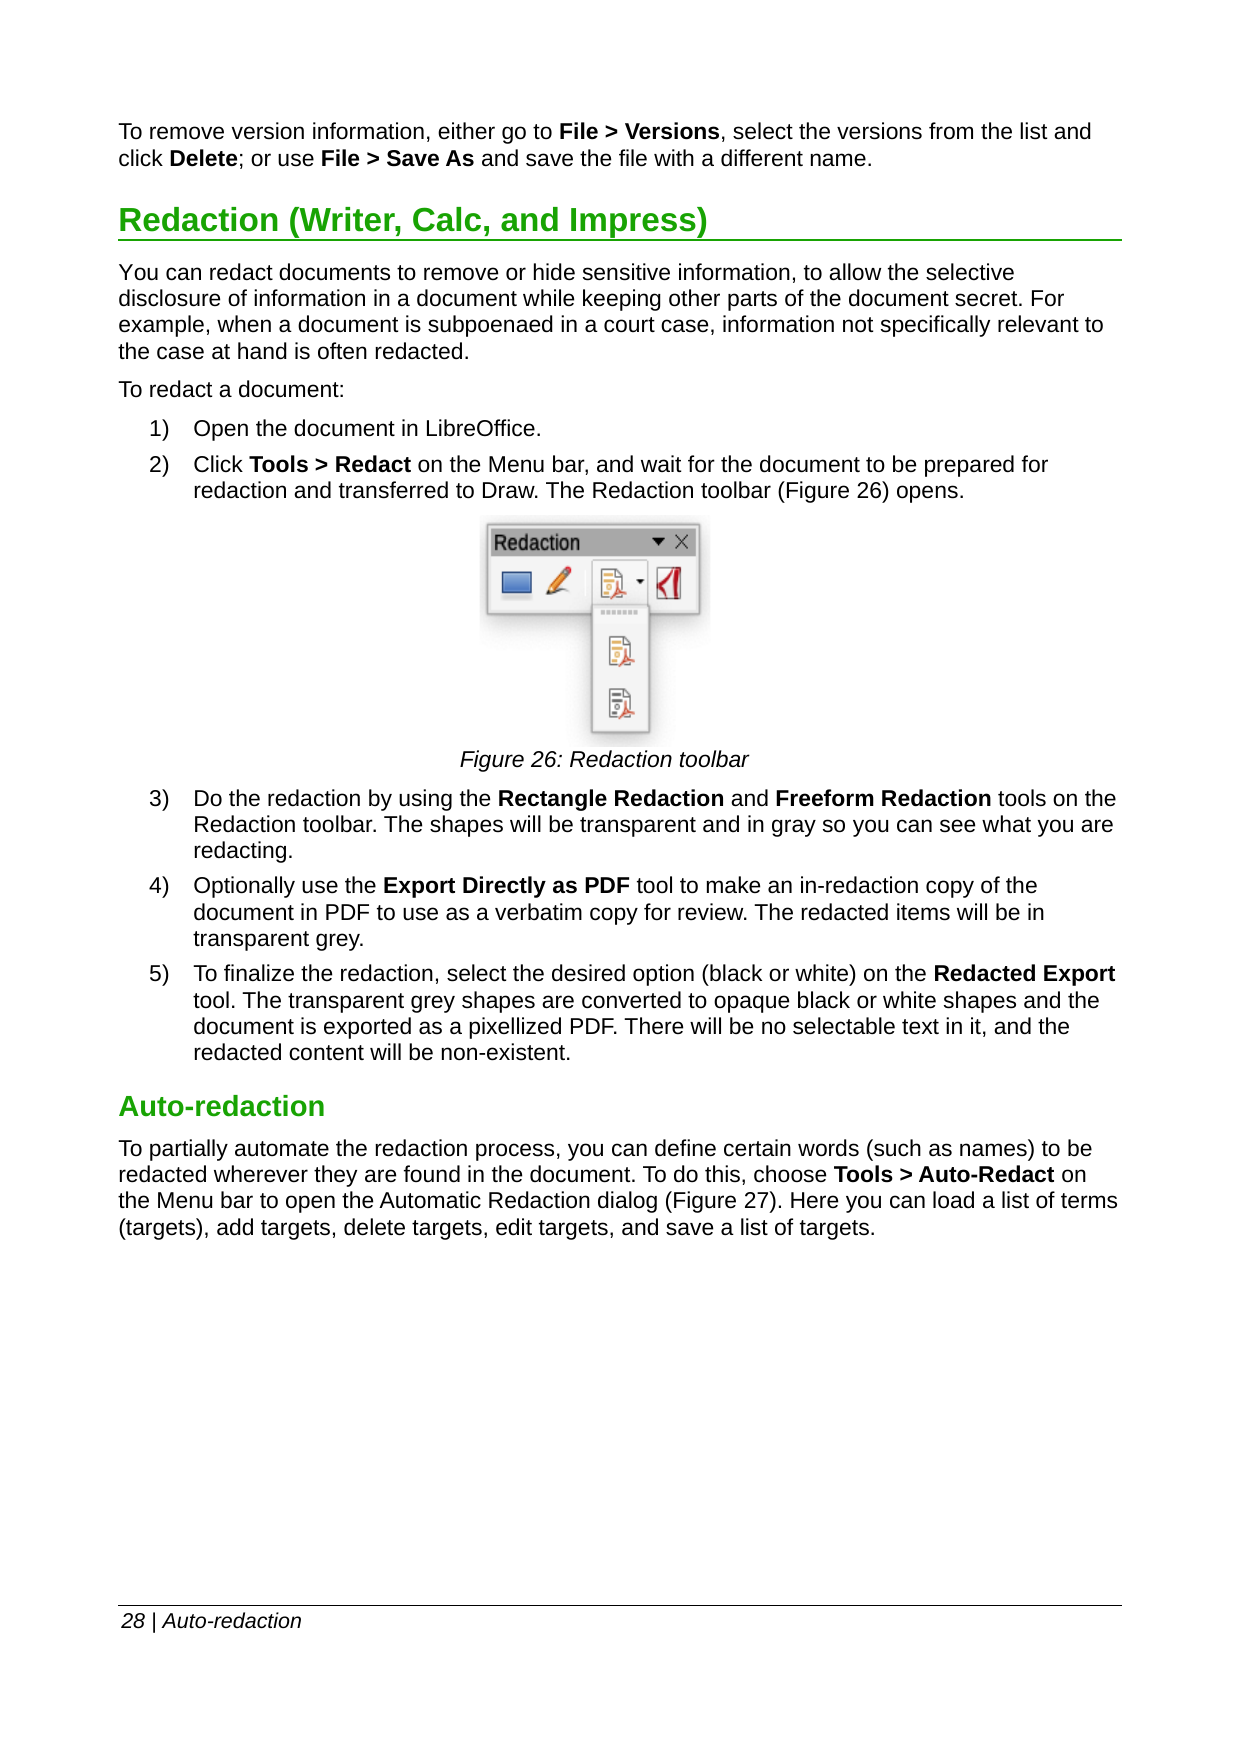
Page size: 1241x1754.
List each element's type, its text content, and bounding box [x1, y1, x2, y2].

text Figure 26: Redaction toolbar [459, 515, 781, 772]
text To remove version information, either go to File > Versions, select the versions from the list and click Delete; or use File > Save As and save the file with a different name. [118, 118, 1122, 171]
text You can redact documents to remove or hide sensitive information, to allow the selective disclosure of information in a document while keeping other parts of the document secret. For example, when a document is subpoenaed in a court case, information not specifically relevant to the case at hand is often redacted. [118, 258, 1122, 364]
list Optionally use the Export Directly as PDF tool to make an in-redaction copy of the document in PDF to use as a verbatim copy for review. The redacted items will be in transparent grey. [169, 872, 1122, 951]
text To redact a document: [118, 376, 1122, 403]
list Do the redaction by using the Rectangle Redaction and Freeform Redaction tools on the Redaction toolbar. The shapes will be transparent and in gray so you can see what you are redacting. [169, 784, 1122, 863]
subtitle Auto-redaction [118, 1089, 1122, 1123]
picture [479, 515, 711, 747]
subtitle Redaction (Writer, Calc, and Impress) [118, 200, 1122, 239]
list Open the document in LibreOffice. [169, 415, 1122, 442]
list Click Tools > Redact on the Menu bar, and wait for the document to be prepared for redaction and transferred to Draw. The Redaction toolbar (Figure 26) opens. [169, 451, 1122, 503]
text To partially automate the redaction process, you can define certain words (such as names) to be redacted wherever they are found in the document. To do this, choose Tools > Auto-Redact on the Menu bar to open the Automatic Redaction dialog (Figure 27). Here you can load a list of terms (targets), add targets, delete targets, edit targets, and save a list of targets. [118, 1135, 1122, 1240]
list To finalize the redaction, select the desired option (black or white) on the Redacted Export tool. The transparent grey shapes are converted to opaque black or white shapes and the document is exported as a pixellized PDF. There will be no selectable text in it, and the redacted content will be non-existent. [169, 960, 1122, 1066]
